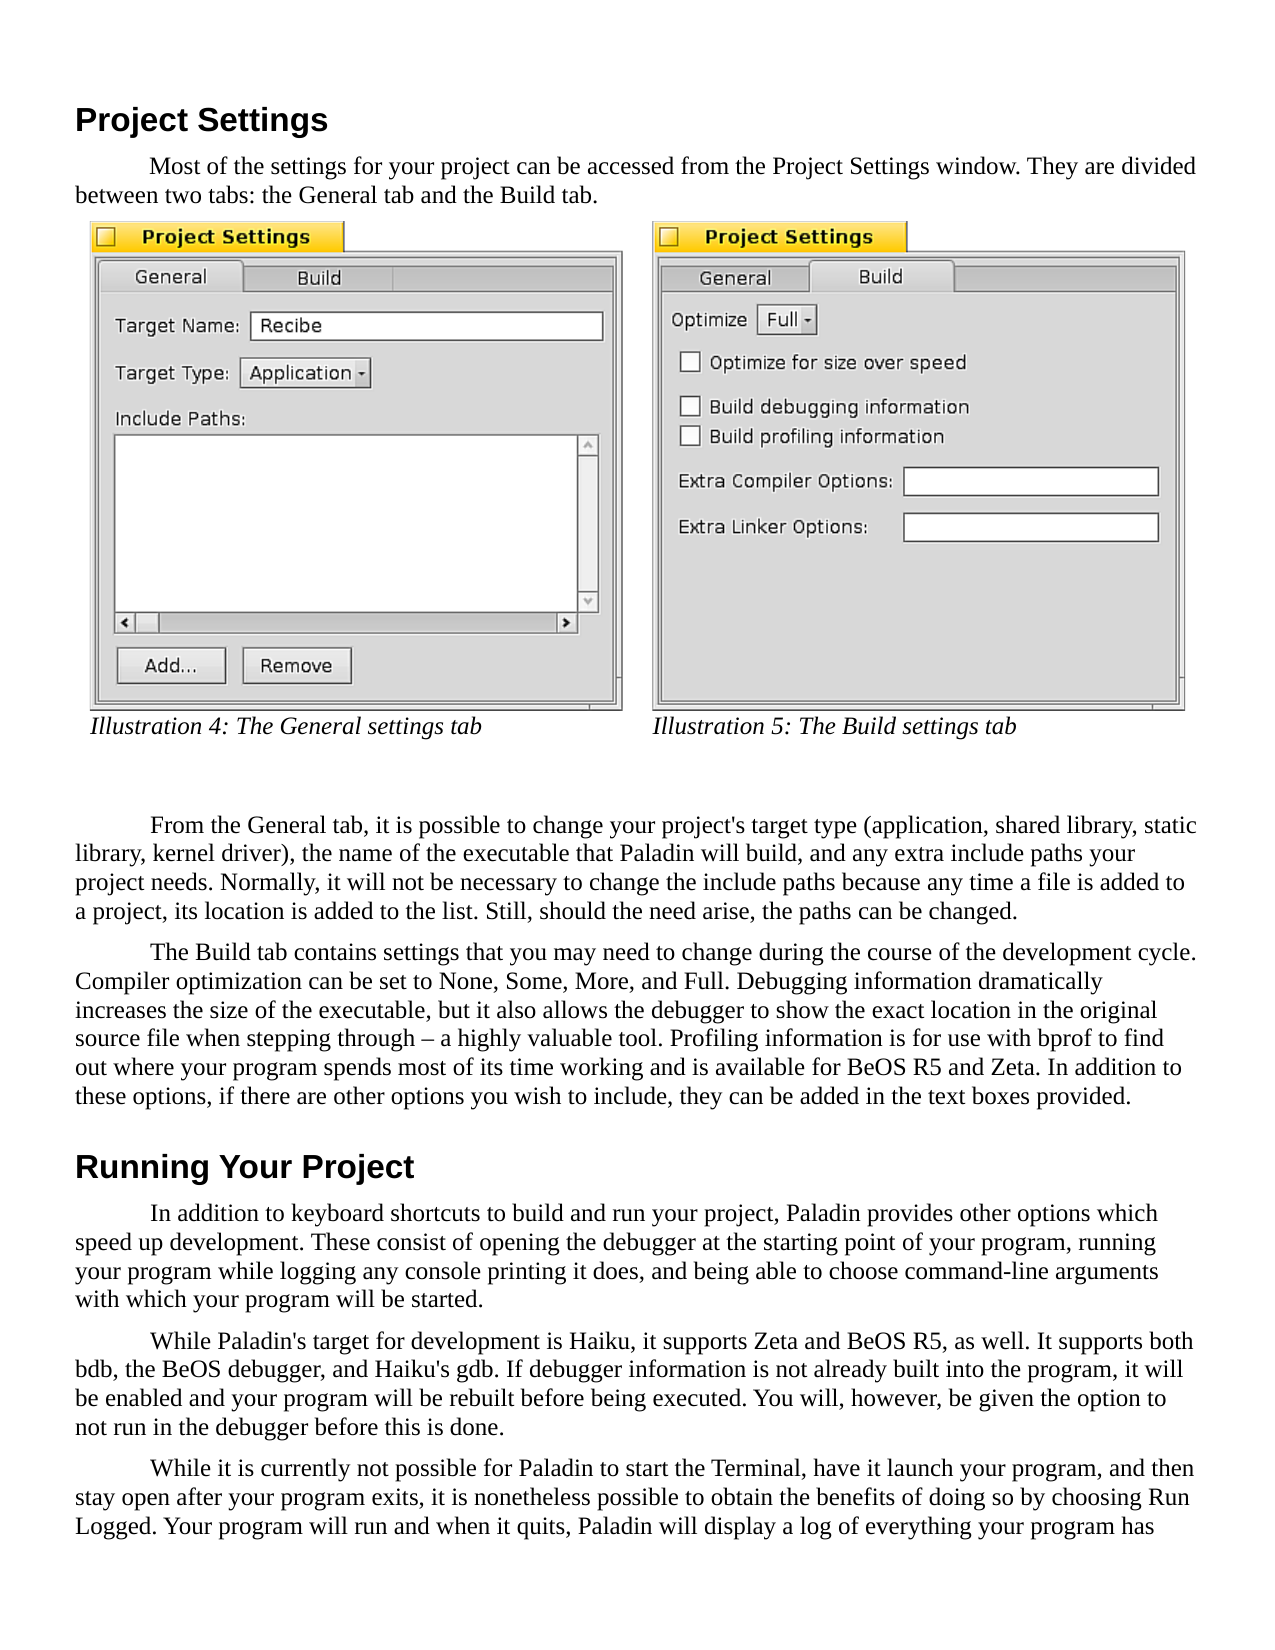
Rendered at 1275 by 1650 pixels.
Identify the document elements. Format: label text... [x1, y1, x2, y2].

text While Paladin's target for development is Haiku, it supports Zeta and BeOS R5, as well. It supports both bdb, the BeOS debugger, and Haiku's gdb. If debugger information is not already built into the program, it will be enabled and your program will be rebuilt before being executed. You will, however, be given the option to not run in the debugger before this is done. [75, 1326, 1200, 1441]
text In addition to keyboard shortcuts to build and run your project, Paladin provides other options which speed up development. These consist of opening the debugger at the starting point of your program, running your program while logging any console printing it does, and being able to choose command-line arguments with which your program will be started. [75, 1198, 1200, 1313]
table_header [638, 221, 1200, 768]
subtitle Running Your Project [75, 1147, 1200, 1186]
table_header [75, 221, 637, 768]
text While it is currently not possible for Paladin to start the Terminal, have it launch your program, and then stay open after your program exits, it is nonetheless possible to obtain the benefits of doing so by choosing Run Logged. Your program will run and when it quits, Paladin will display a log of everything your program has [75, 1453, 1200, 1539]
picture [652, 221, 1186, 711]
picture [89, 221, 623, 711]
text Most of the settings for your project can be accessed from the Project Settings window. They are divided between two tabs: the General tab and the Build tab. [75, 151, 1200, 208]
subtitle Project Settings [75, 100, 1200, 138]
text From the General tab, it is possible to change your project's target type (application, shared library, static library, kernel driver), the name of the executable that Paladin will build, and any extra include paths your project needs. Normally, it will not be necessary to change the include paths because any time a file is added to a project, its location is added to the list. Still, should the need arise, the paths can be changed. [75, 810, 1200, 925]
text The Build tab contains settings that you may need to change during the course of the development cycle. Compiler optimization can be set to None, Some, More, and Full. Debugging information dramatically increases the size of the executable, but it also allows the debugger to show the exact location in the original source file when stepping through – a highly valuable tool. Profiling information is for use with bprof to find out where your program spends most of its time working and is available for BeOS R5 and Zeta. In addition to these options, if there are other options you wish to include, they can be added in the text boxes provided. [75, 937, 1200, 1110]
